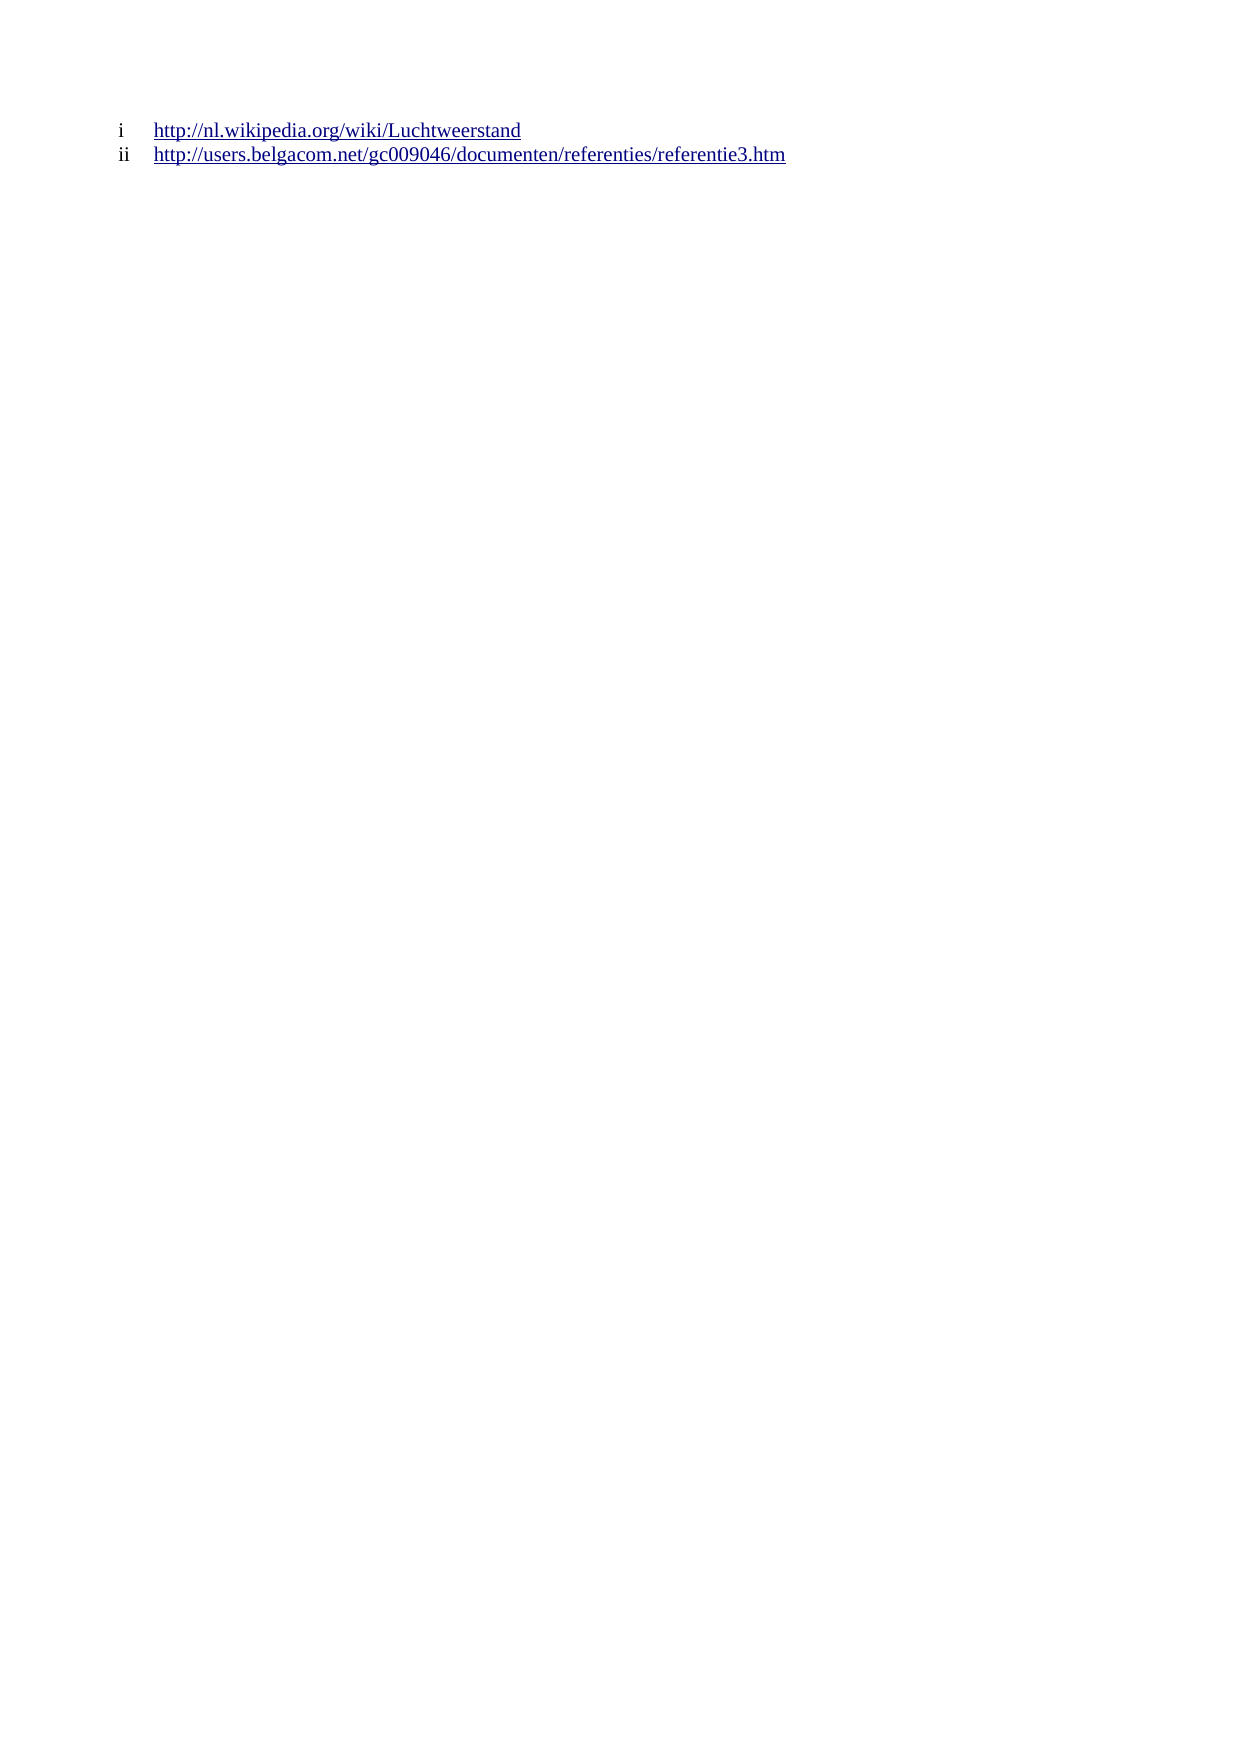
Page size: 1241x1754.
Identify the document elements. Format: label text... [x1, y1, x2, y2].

text http://nl.wikipedia.org/wiki/Luchtweerstand [118, 118, 1122, 142]
text http://users.belgacom.net/gc009046/documenten/referenties/referentie3.htm [118, 142, 1122, 166]
